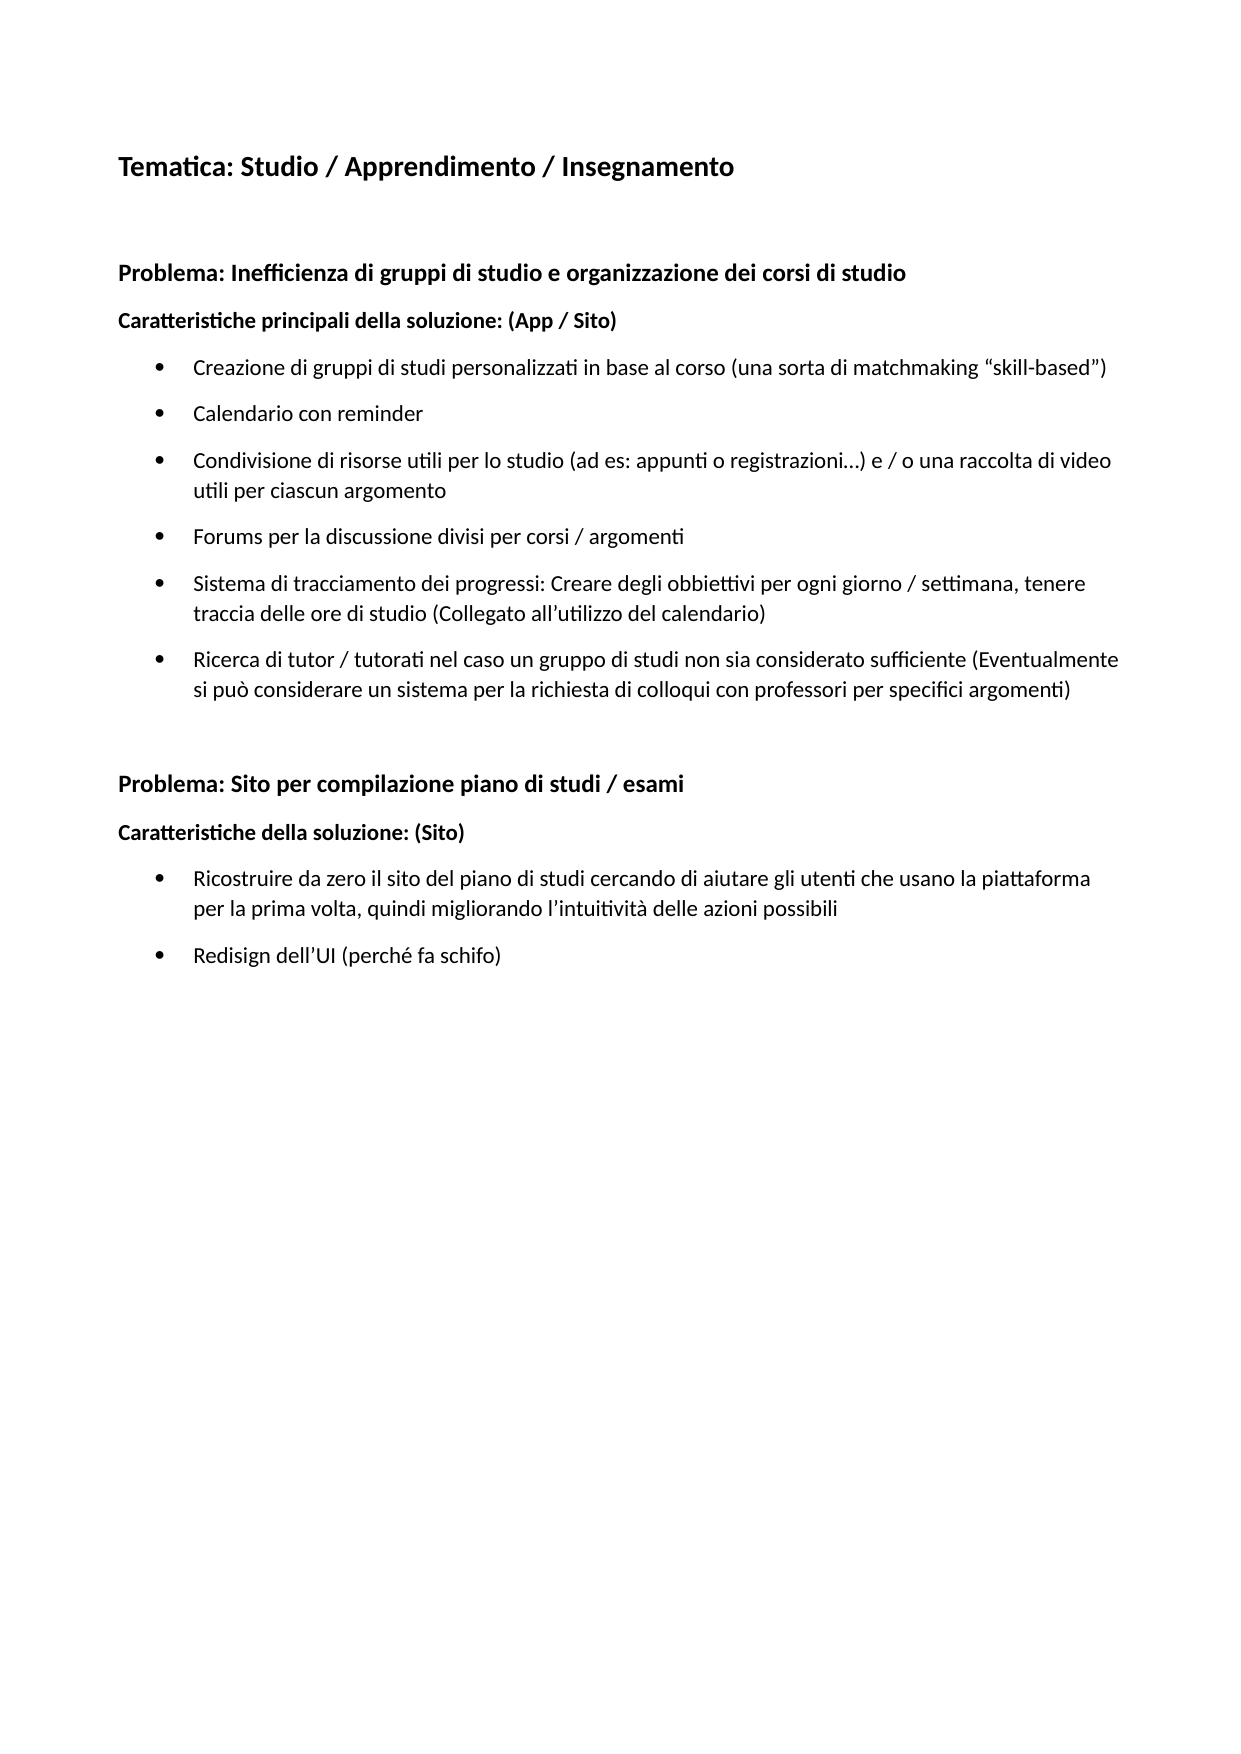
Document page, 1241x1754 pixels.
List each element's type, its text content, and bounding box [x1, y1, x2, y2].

list Calendario con reminder [156, 399, 1122, 427]
list Forums per la discussione divisi per corsi / argomenti [156, 522, 1122, 550]
list Ricerca di tutor / tutorati nel caso un gruppo di studi non sia considerato sufficiente (Eventualmente si può considerare un sistema per la richiesta di colloqui con professori per specifici argomenti) [156, 645, 1122, 703]
text Caratteristiche della soluzione: (Sito) [118, 818, 1122, 846]
list Redisign dell’UI (perché fa schifo) [156, 941, 1122, 969]
text Problema: Sito per compilazione piano di studi / esami [118, 768, 1122, 799]
list Condivisione di risorse utili per lo studio (ad es: appunti o registrazioni…) e / o una raccolta di video utili per ciascun argomento [156, 446, 1122, 504]
list Sistema di tracciamento dei progressi: Creare degli obbiettivi per ogni giorno / settimana, tenere traccia delle ore di studio (Collegato all’utilizzo del calendario) [156, 569, 1122, 627]
text Tematica: Studio / Apprendimento / Insegnamento [118, 148, 1122, 183]
list Ricostruire da zero il sito del piano di studi cercando di aiutare gli utenti che usano la piattaforma per la prima volta, quindi migliorando l’intuitività delle azioni possibili [156, 864, 1122, 922]
text Problema: Inefficienza di gruppi di studio e organizzazione dei corsi di studio [118, 257, 1122, 287]
list Creazione di gruppi di studi personalizzati in base al corso (una sorta di matchmaking “skill-based”) [156, 353, 1122, 381]
text Caratteristiche principali della soluzione: (App / Sito) [118, 306, 1122, 334]
